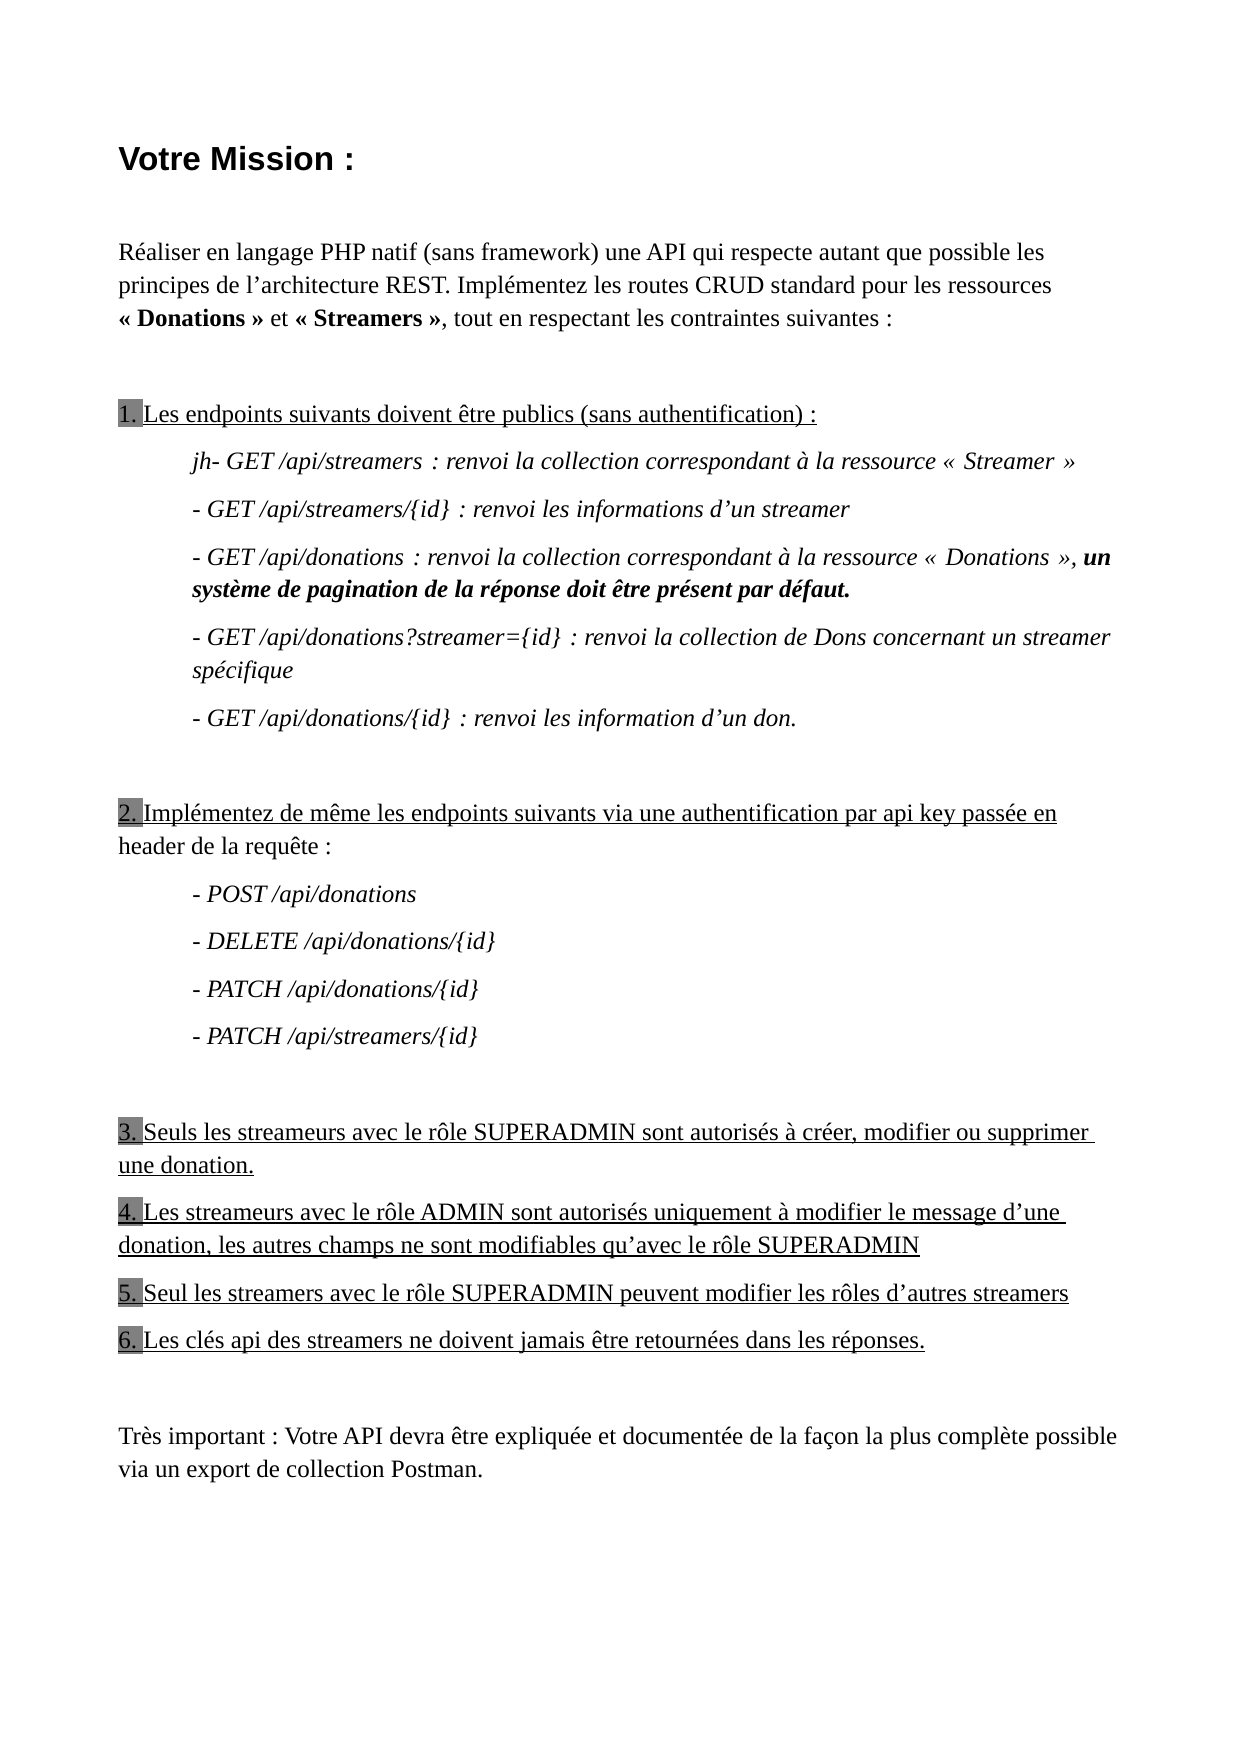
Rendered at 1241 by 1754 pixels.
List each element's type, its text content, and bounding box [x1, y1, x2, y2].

text 5. Seul les streamers avec le rôle SUPERADMIN peuvent modifier les rôles d’autres streamers [118, 1278, 1122, 1307]
text - GET /api/donations/{id} : renvoi les information d’un don. [192, 703, 1122, 732]
text Réaliser en langage PHP natif (sans framework) une API qui respecte autant que possible les principes de l’architecture REST. Implémentez les routes CRUD standard pour les ressources « Donations » et « Streamers », tout en respectant les contraintes suivantes : [118, 237, 1122, 332]
text jh- GET /api/streamers : renvoi la collection correspondant à la ressource « Streamer » [192, 446, 1122, 475]
text 1. Les endpoints suivants doivent être publics (sans authentification) : [118, 399, 1122, 427]
text 2. Implémentez de même les endpoints suivants via une authentification par api key passée en header de la requête : [118, 798, 1122, 860]
text - GET /api/donations?streamer={id} : renvoi la collection de Dons concernant un streamer spécifique [192, 622, 1122, 684]
text - DELETE /api/donations/{id} [192, 926, 1122, 955]
text - POST /api/donations [192, 879, 1122, 907]
subtitle Votre Mission : [118, 139, 1122, 177]
text 3. Seuls les streameurs avec le rôle SUPERADMIN sont autorisés à créer, modifier ou supprimer une donation. [118, 1117, 1122, 1178]
text - GET /api/donations : renvoi la collection correspondant à la ressource « Donations », un système de pagination de la réponse doit être présent par défaut. [192, 542, 1122, 603]
text - PATCH /api/streamers/{id} [192, 1021, 1122, 1050]
text 6. Les clés api des streamers ne doivent jamais être retournées dans les réponses. [118, 1326, 1122, 1354]
text - PATCH /api/donations/{id} [192, 974, 1122, 1003]
text - GET /api/streamers/{id} : renvoi les informations d’un streamer [192, 494, 1122, 523]
text Très important : Votre API devra être expliquée et documentée de la façon la plus complète possible via un export de collection Postman. [118, 1421, 1122, 1482]
text 4. Les streameurs avec le rôle ADMIN sont autorisés uniquement à modifier le message d’une donation, les autres champs ne sont modifiables qu’avec le rôle SUPERADMIN [118, 1197, 1122, 1259]
